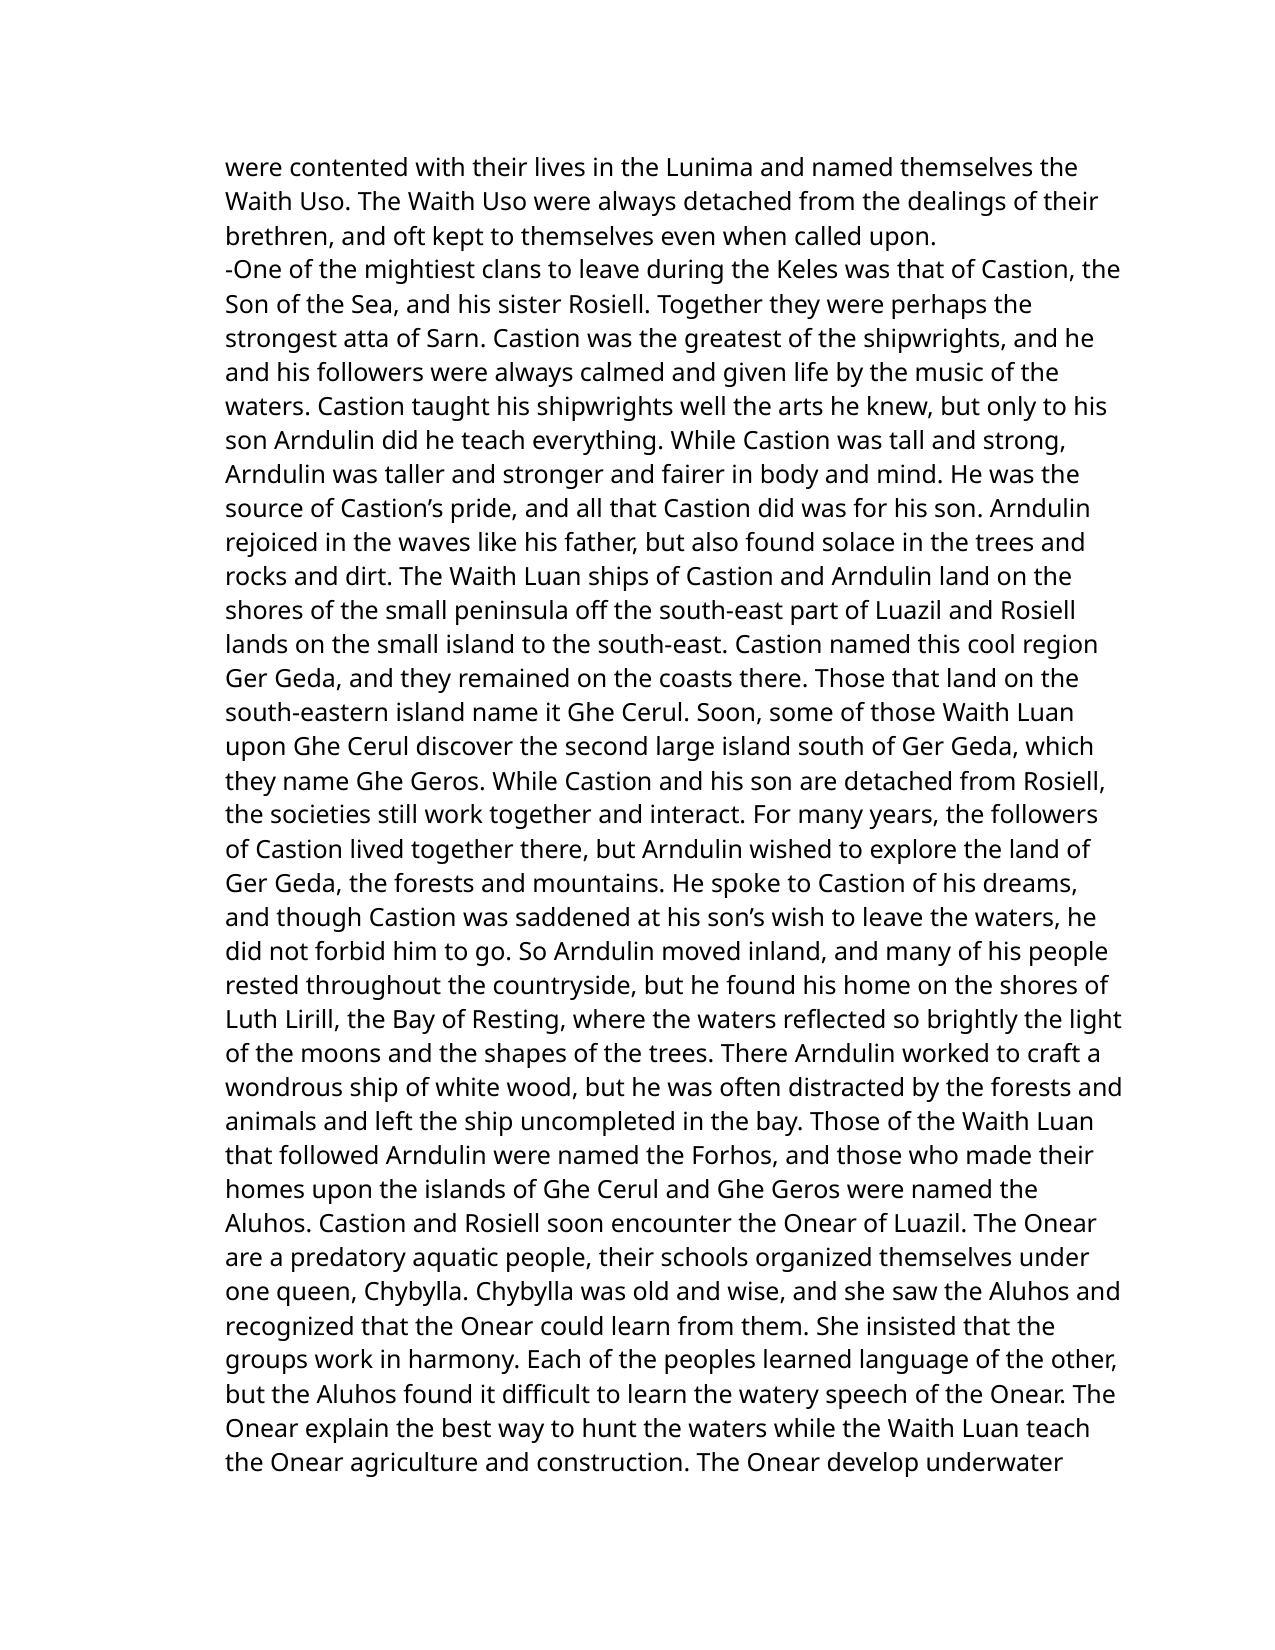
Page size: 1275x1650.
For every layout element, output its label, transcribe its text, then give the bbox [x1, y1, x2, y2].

text -One of the mightiest clans to leave during the Keles was that of Castion, the Son of the Sea, and his sister Rosiell. Together they were perhaps the strongest atta of Sarn. Castion was the greatest of the shipwrights, and he and his followers were always calmed and given life by the music of the waters. Castion taught his shipwrights well the arts he knew, but only to his son Arndulin did he teach everything. While Castion was tall and strong, Arndulin was taller and stronger and fairer in body and mind. He was the source of Castion’s pride, and all that Castion did was for his son. Arndulin rejoiced in the waves like his father, but also found solace in the trees and rocks and dirt. The Waith Luan ships of Castion and Arndulin land on the shores of the small peninsula off the south-east part of Luazil and Rosiell lands on the small island to the south-east. Castion named this cool region Ger Geda, and they remained on the coasts there. Those that land on the south-eastern island name it Ghe Cerul. Soon, some of those Waith Luan upon Ghe Cerul discover the second large island south of Ger Geda, which they name Ghe Geros. While Castion and his son are detached from Rosiell, the societies still work together and interact. For many years, the followers of Castion lived together there, but Arndulin wished to explore the land of Ger Geda, the forests and mountains. He spoke to Castion of his dreams, and though Castion was saddened at his son’s wish to leave the waters, he did not forbid him to go. So Arndulin moved inland, and many of his people rested throughout the countryside, but he found his home on the shores of Luth Lirill, the Bay of Resting, where the waters reflected so brightly the light of the moons and the shapes of the trees. There Arndulin worked to craft a wondrous ship of white wood, but he was often distracted by the forests and animals and left the ship uncompleted in the bay. Those of the Waith Luan that followed Arndulin were named the Forhos, and those who made their homes upon the islands of Ghe Cerul and Ghe Geros were named the Aluhos. Castion and Rosiell soon encounter the Onear of Luazil. The Onear are a predatory aquatic people, their schools organized themselves under one queen, Chybylla. Chybylla was old and wise, and she saw the Aluhos and recognized that the Onear could learn from them. She insisted that the groups work in harmony. Each of the peoples learned language of the other, but the Aluhos found it difficult to learn the watery speech of the Onear. The Onear explain the best way to hunt the waters while the Waith Luan teach the Onear agriculture and construction. The Onear develop underwater [225, 252, 1125, 1478]
text were contented with their lives in the Lunima and named themselves the Waith Uso. The Waith Uso were always detached from the dealings of their brethren, and oft kept to themselves even when called upon. [225, 150, 1125, 252]
